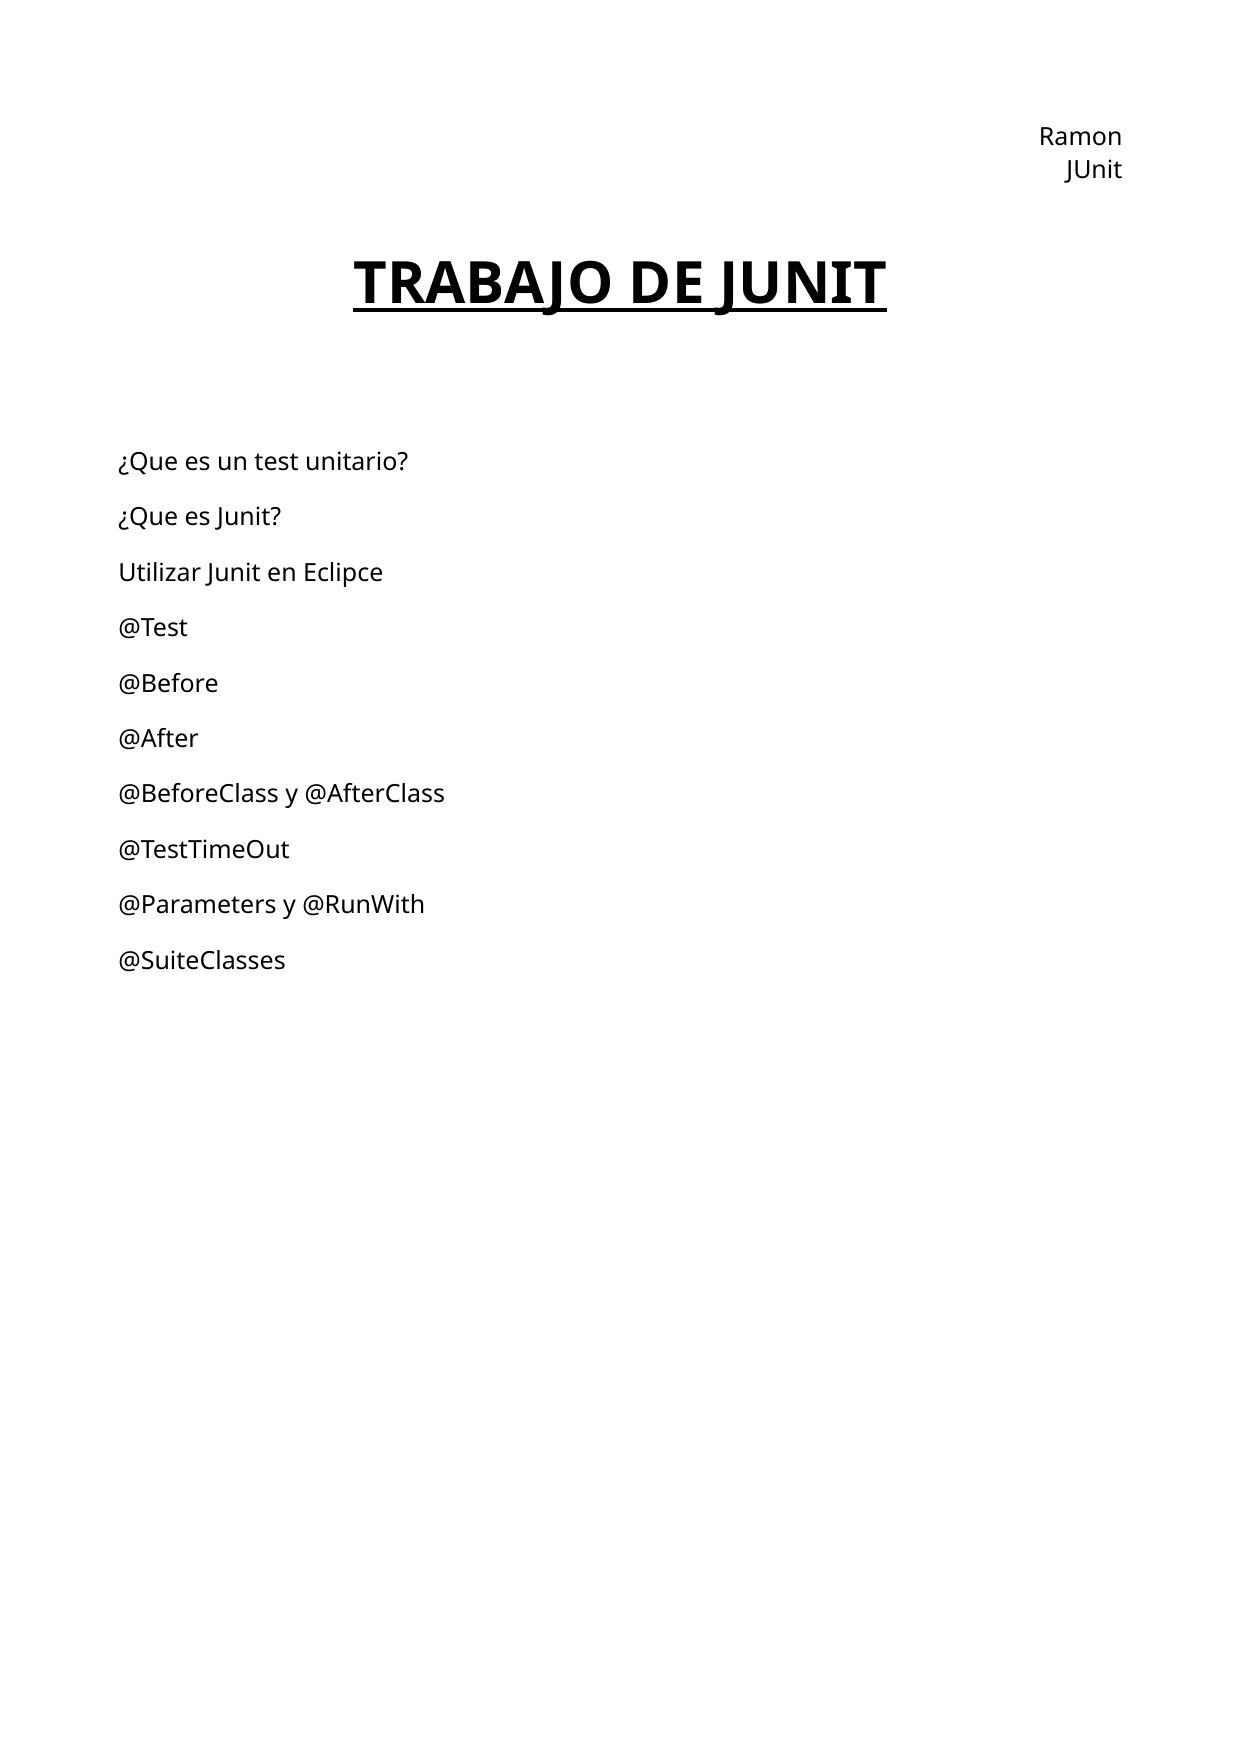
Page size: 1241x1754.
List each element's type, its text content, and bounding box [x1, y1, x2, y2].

text @Before [118, 665, 1122, 699]
text Utilizar Junit en Eclipce [118, 554, 1122, 588]
text ¿Que es Junit? [118, 499, 1122, 533]
title TRABAJO DE JUNIT [118, 241, 1122, 320]
text @BeforeClass y @AfterClass [118, 776, 1122, 810]
text @Parameters y @RunWith [118, 887, 1122, 921]
text ¿Que es un test unitario? [118, 443, 1122, 478]
text @Test [118, 610, 1122, 644]
text @After [118, 721, 1122, 755]
text @TestTimeOut [118, 831, 1122, 866]
text @SuiteClasses [118, 942, 1122, 976]
